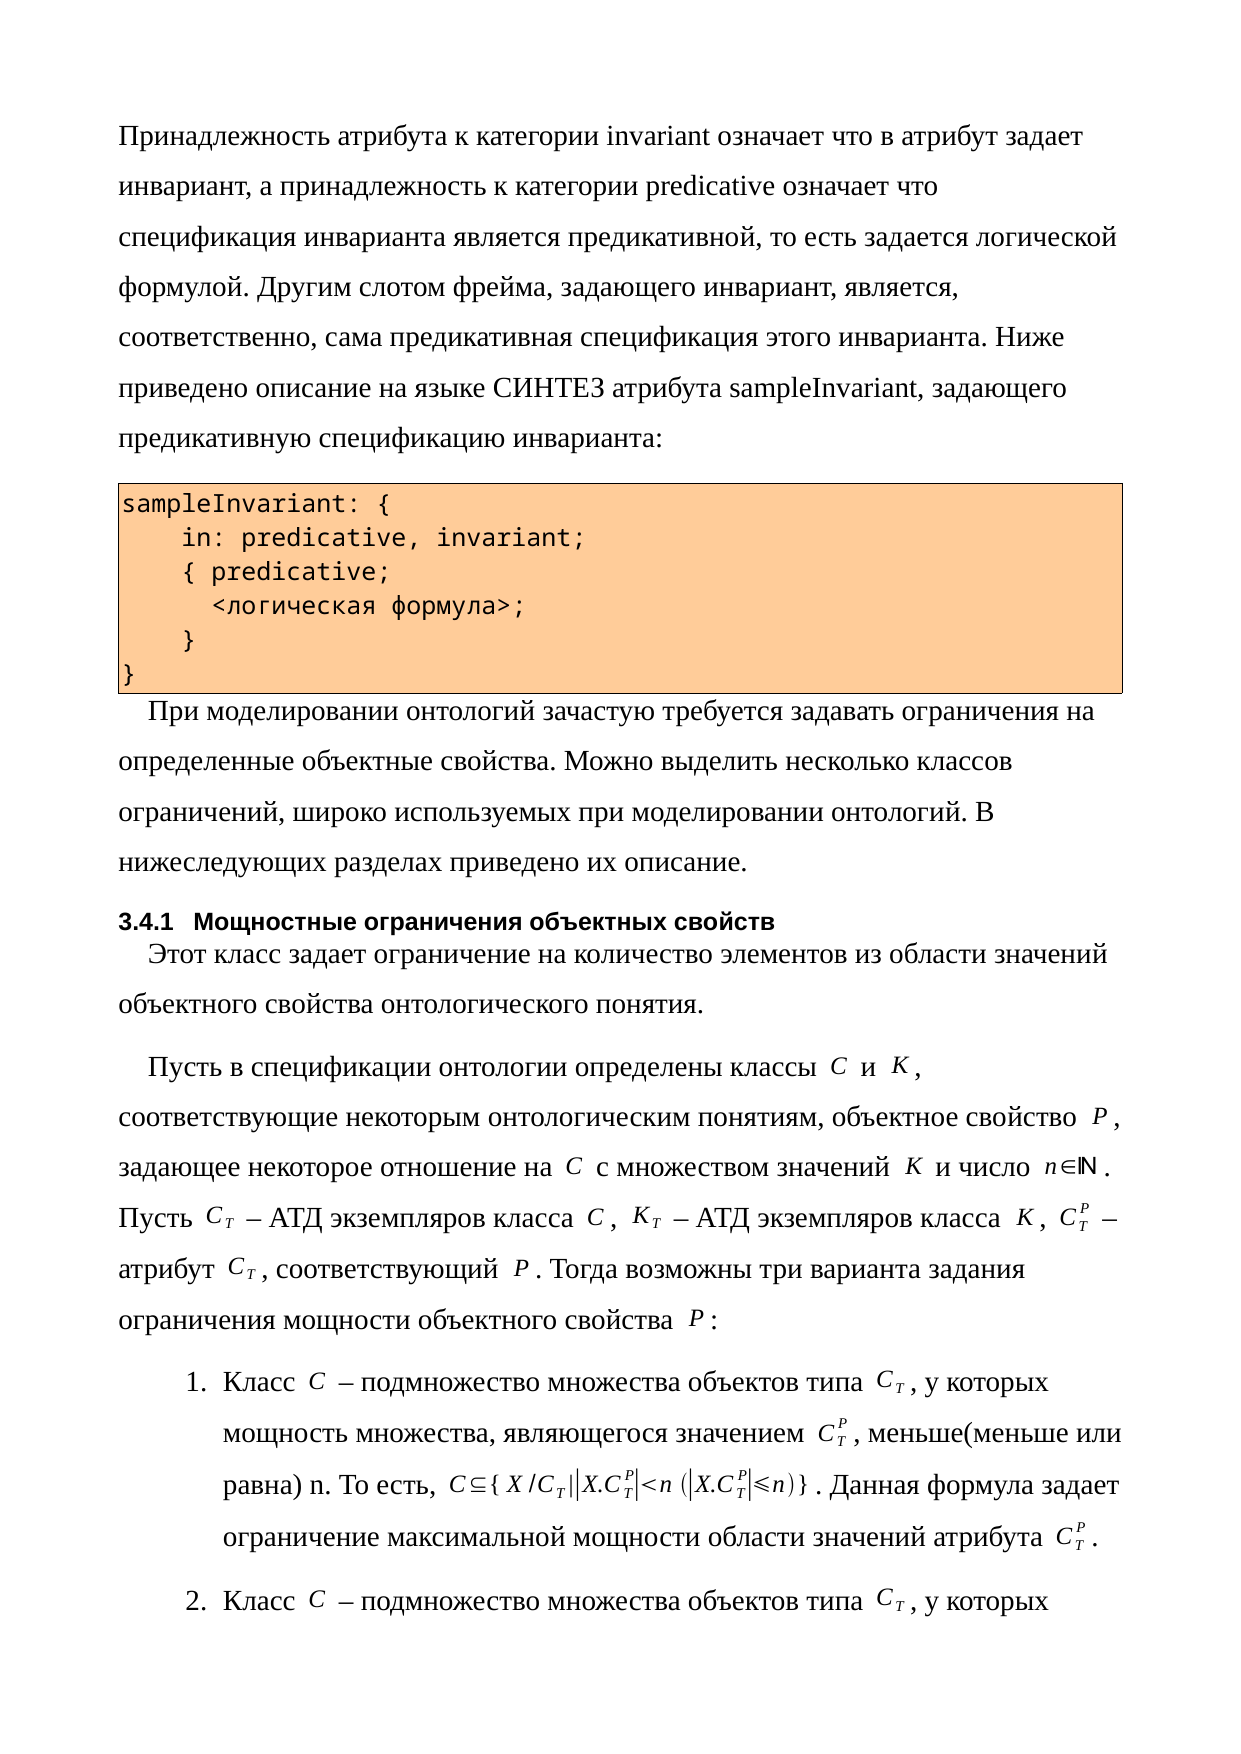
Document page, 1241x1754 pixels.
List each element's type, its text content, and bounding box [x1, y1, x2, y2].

text При моделировании онтологий зачастую требуется задавать ограничения на определенные объектные свойства. Можно выделить несколько классов ограничений, широко используемых при моделировании онтологий. В нижеследующих разделах приведено их описание. [118, 694, 1122, 878]
text sampleInvariant: { in: predicative, invariant; { predicative; <логическая формула>; } } [119, 484, 1122, 693]
text Принадлежность атрибута к категории invariant означает что в атрибут задает инвариант, а принадлежность к категории predicative означает что спецификация инварианта является предикативной, то есть задается логической формулой. Другим слотом фрейма, задающего инвариант, является, соответственно, сама предикативная спецификация этого инварианта. Ниже приведено описание на языке СИНТЕЗ атрибута sampleInvariant, задающего предикативную спецификацию инварианта: [118, 118, 1122, 453]
list Класс – подмножество множества объектов типа , у которых мощность множества, являющегося значением , меньше(меньше или равна) n. То есть, . Данная формула задает ограничение максимальной мощности области значений атрибута . [185, 1364, 1122, 1553]
subtitle Мощностные ограничения объектных свойств [118, 907, 1122, 936]
text Этот класс задает ограничение на количество элементов из области значений объектного свойства онтологического понятия. [118, 936, 1122, 1019]
list Класс – подмножество множества объектов типа , у которых мощность множества, являющегося значением , равна n. То есть, . Данная формула фиксирует мощность области значений атрибута . [185, 1583, 1122, 1616]
text Пусть в спецификации онтологии определены классы и , соответствующие некоторым онтологическим понятиям, объектное свойство , задающее некоторое отношение на c множеством значений и число . Пусть – АТД экземпляров класса , – АТД экземпляров класса , – атрибут , соответствующий . Тогда возможны три варианта задания ограничения мощности объектного свойства : [118, 1049, 1122, 1335]
